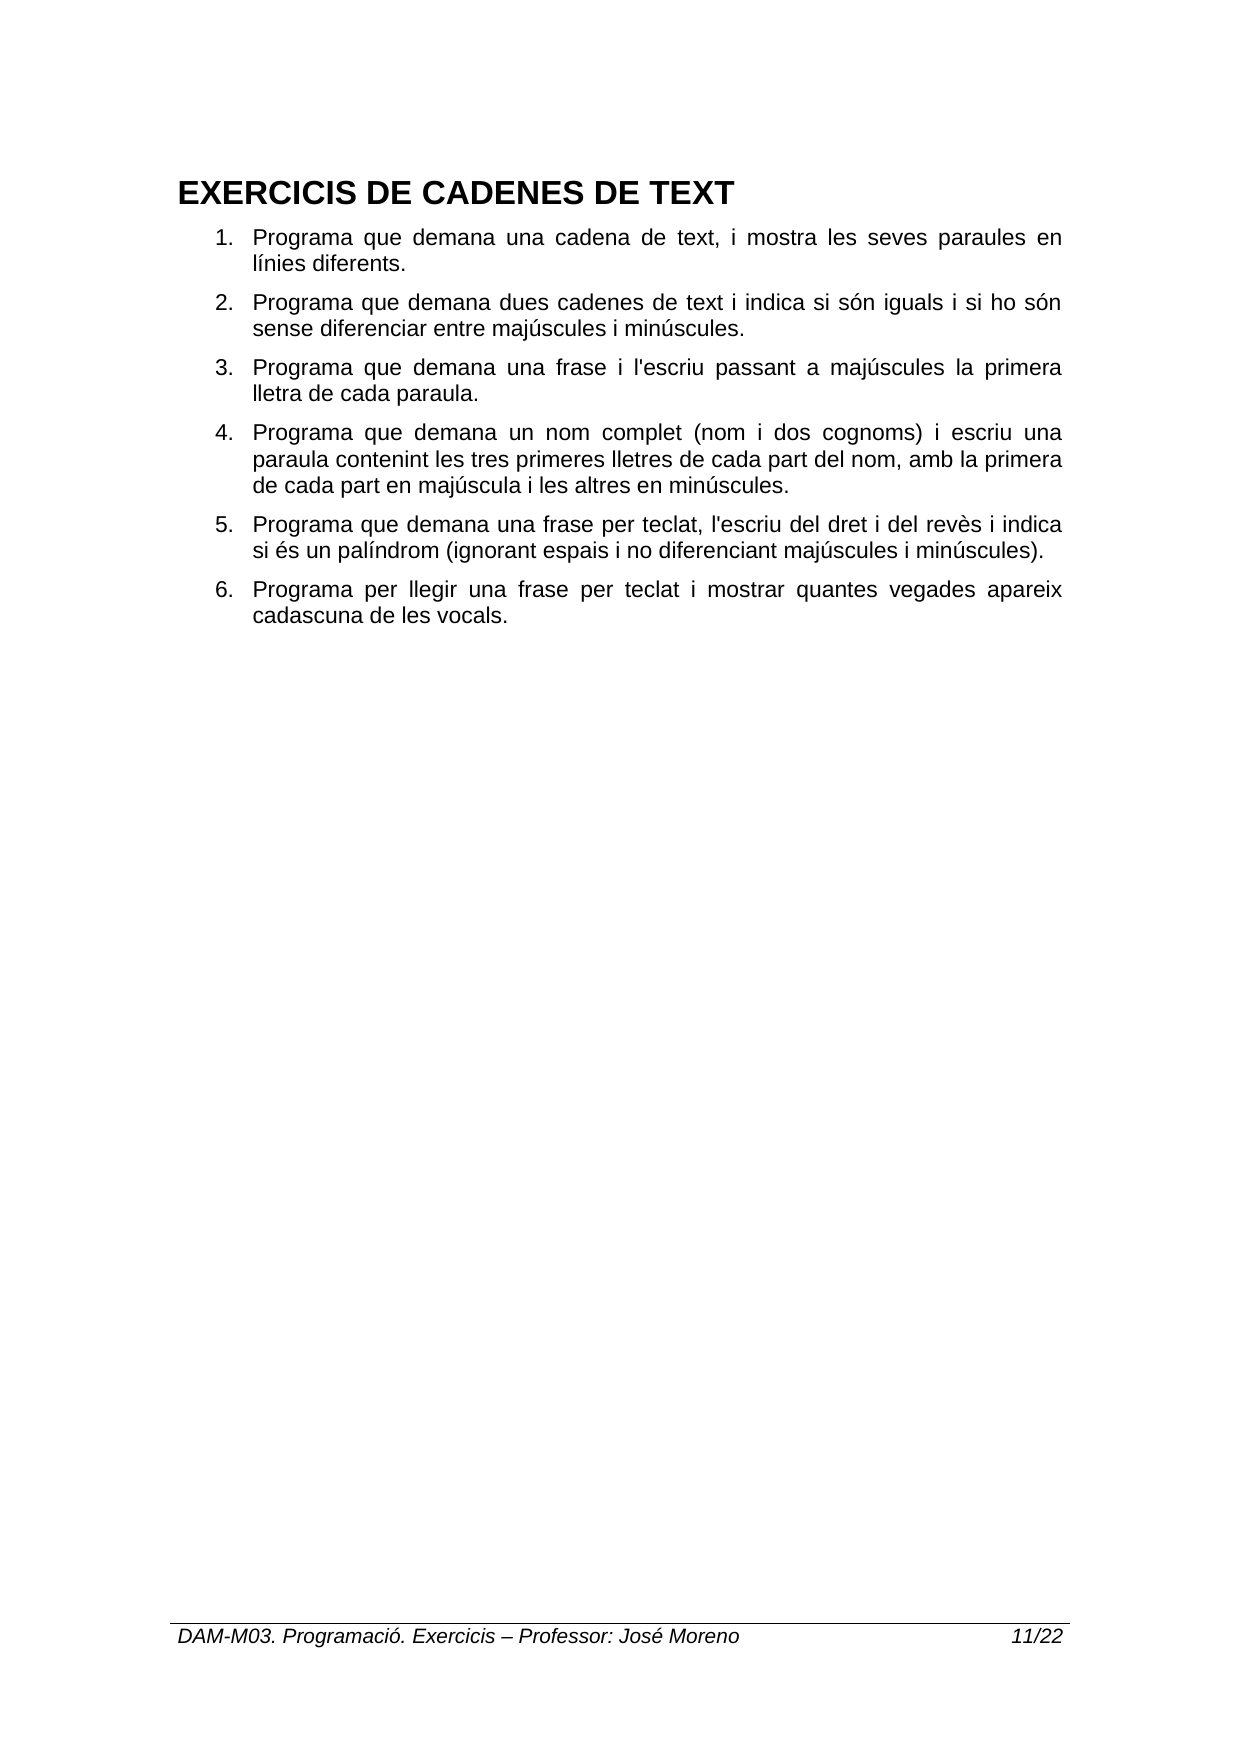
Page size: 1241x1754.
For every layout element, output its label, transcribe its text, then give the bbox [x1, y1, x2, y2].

list Programa que demana una cadena de text, i mostra les seves paraules en línies diferents. [215, 224, 1063, 276]
subtitle EXERCICIS DE CADENES DE TEXT [177, 173, 1063, 211]
list Programa per llegir una frase per teclat i mostrar quantes vegades apareix cadascuna de les vocals. [215, 576, 1063, 629]
list Programa que demana una frase per teclat, l'escriu del dret i del revès i indica si és un palíndrom (ignorant espais i no diferenciant majúscules i minúscules). [215, 511, 1063, 563]
list Programa que demana dues cadenes de text i indica si són iguals i si ho són sense diferenciar entre majúscules i minúscules. [215, 289, 1063, 342]
list Programa que demana una frase i l'escriu passant a majúscules la primera lletra de cada paraula. [215, 354, 1063, 407]
list Programa que demana un nom complet (nom i dos cognoms) i escriu una paraula contenint les tres primeres lletres de cada part del nom, amb la primera de cada part en majúscula i les altres en minúscules. [215, 419, 1063, 498]
